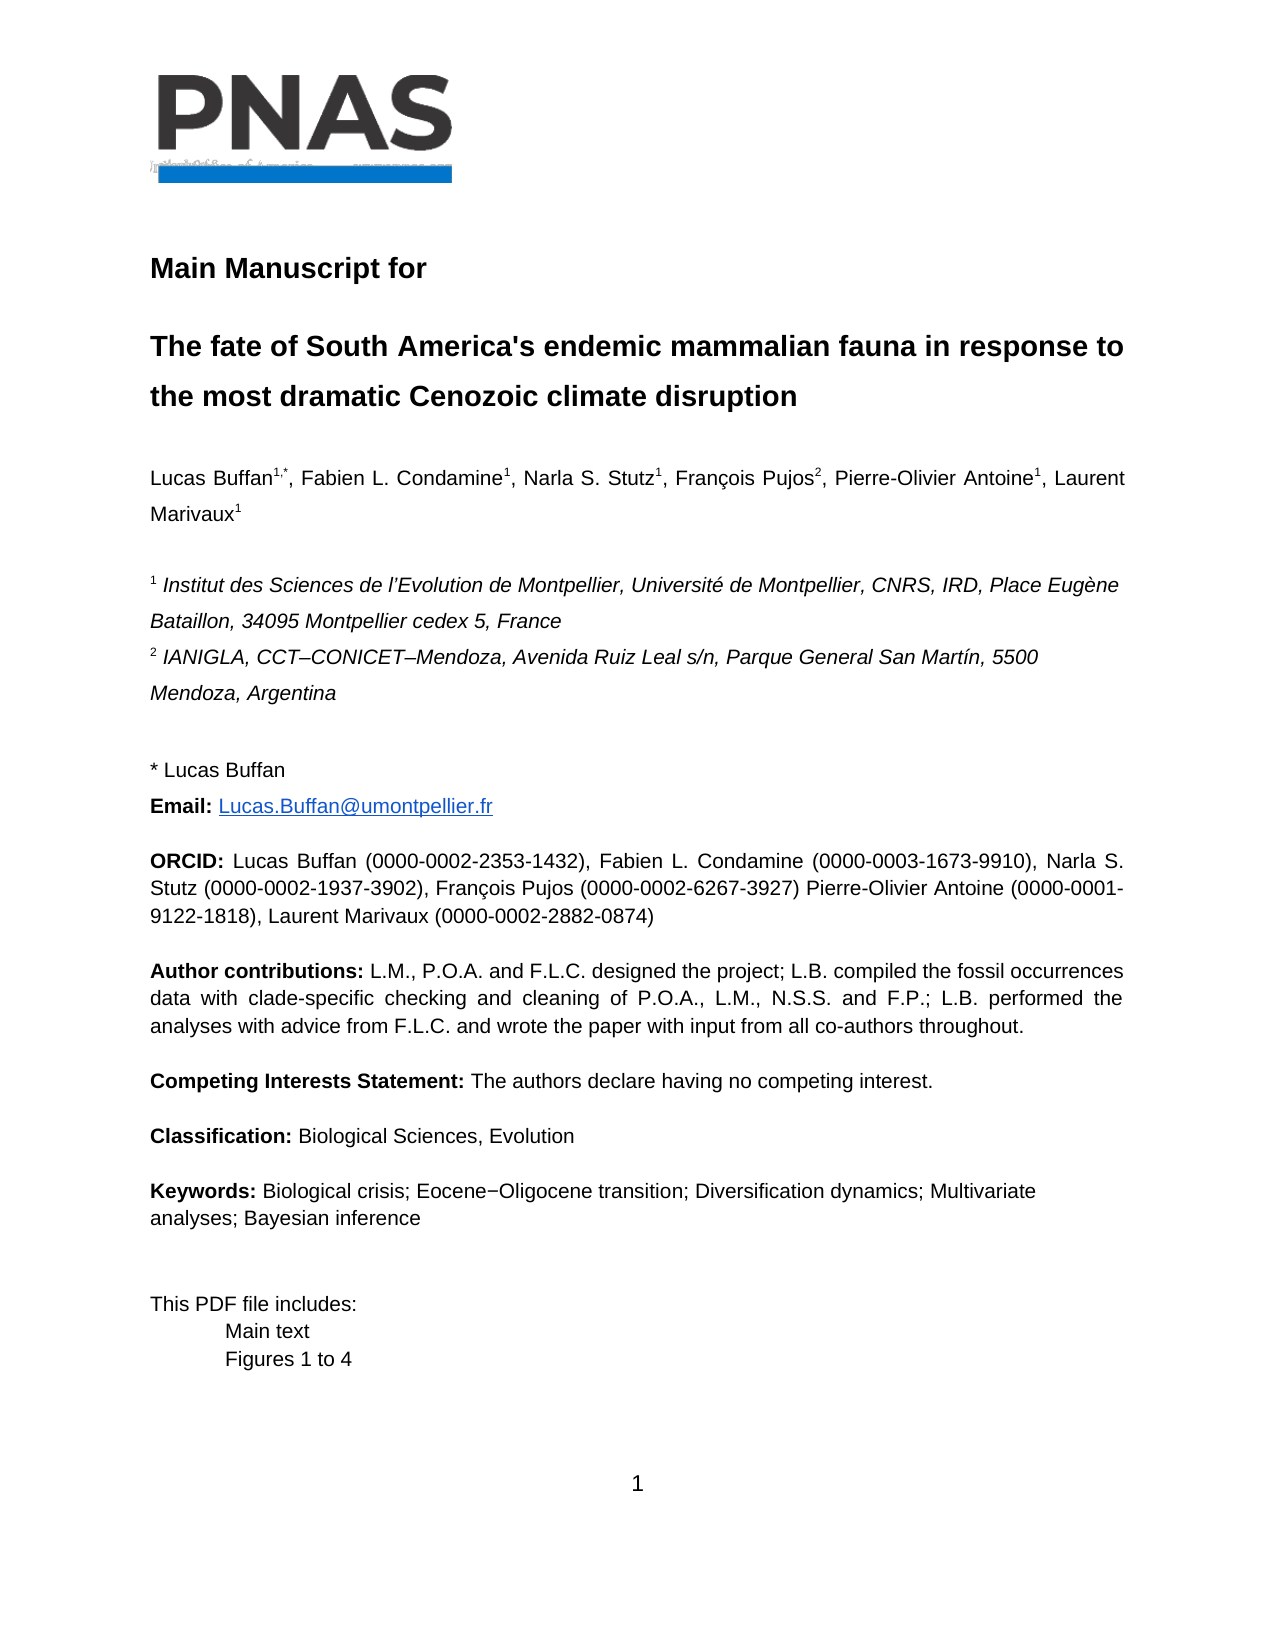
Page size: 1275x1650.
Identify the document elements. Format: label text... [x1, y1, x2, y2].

picture [150, 75, 457, 183]
text Main text [150, 1319, 1125, 1343]
text Competing Interests Statement: The authors declare having no competing interest. [150, 1069, 1125, 1093]
text Classification: Biological Sciences, Evolution [150, 1124, 1125, 1148]
text * Lucas Buffan [150, 758, 1125, 782]
text The fate of South America's endemic mammalian fauna in response to the most dramatic Cenozoic climate disruption [150, 329, 1125, 413]
text Keywords: Biological crisis; Eocene−Oligocene transition; Diversification dynamics; Multivariate analyses; Bayesian inference [150, 1179, 1125, 1230]
text Email: Lucas.Buffan@umontpellier.fr [150, 794, 1125, 818]
text Author contributions: L.M., P.O.A. and F.L.C. designed the project; L.B. compiled the fossil occurrences data with clade-specific checking and cleaning of P.O.A., L.M., N.S.S. and F.P.; L.B. performed the analyses with advice from F.L.C. and wrote the paper with input from all co-authors throughout. [150, 959, 1125, 1038]
text Lucas Buffan1,*, Fabien L. Condamine1, Narla S. Stutz1, François Pujos2, Pierre-Olivier Antoine1, Laurent Marivaux1 [150, 466, 1125, 525]
text This PDF file includes: [150, 1291, 1125, 1315]
text ORCID: Lucas Buffan (0000-0002-2353-1432), Fabien L. Condamine (0000-0003-1673-9910), Narla S. Stutz (0000-0002-1937-3902), François Pujos (0000-0002-6267-3927) Pierre-Olivier Antoine (0000-0001-9122-1818), Laurent Marivaux (0000-0002-2882-0874) [150, 849, 1125, 928]
text Main Manuscript for [150, 251, 1125, 284]
text 1 Institut des Sciences de l’Evolution de Montpellier, Université de Montpellier, CNRS, IRD, Place Eugène Bataillon, 34095 Montpellier cedex 5, France 2 IANIGLA, CCT–CONICET–Mendoza, Avenida Ruiz Leal s/n, Parque General San Martín, 5500 Mendoza, Argentina [150, 573, 1125, 744]
text Figures 1 to 4 [150, 1346, 1125, 1370]
